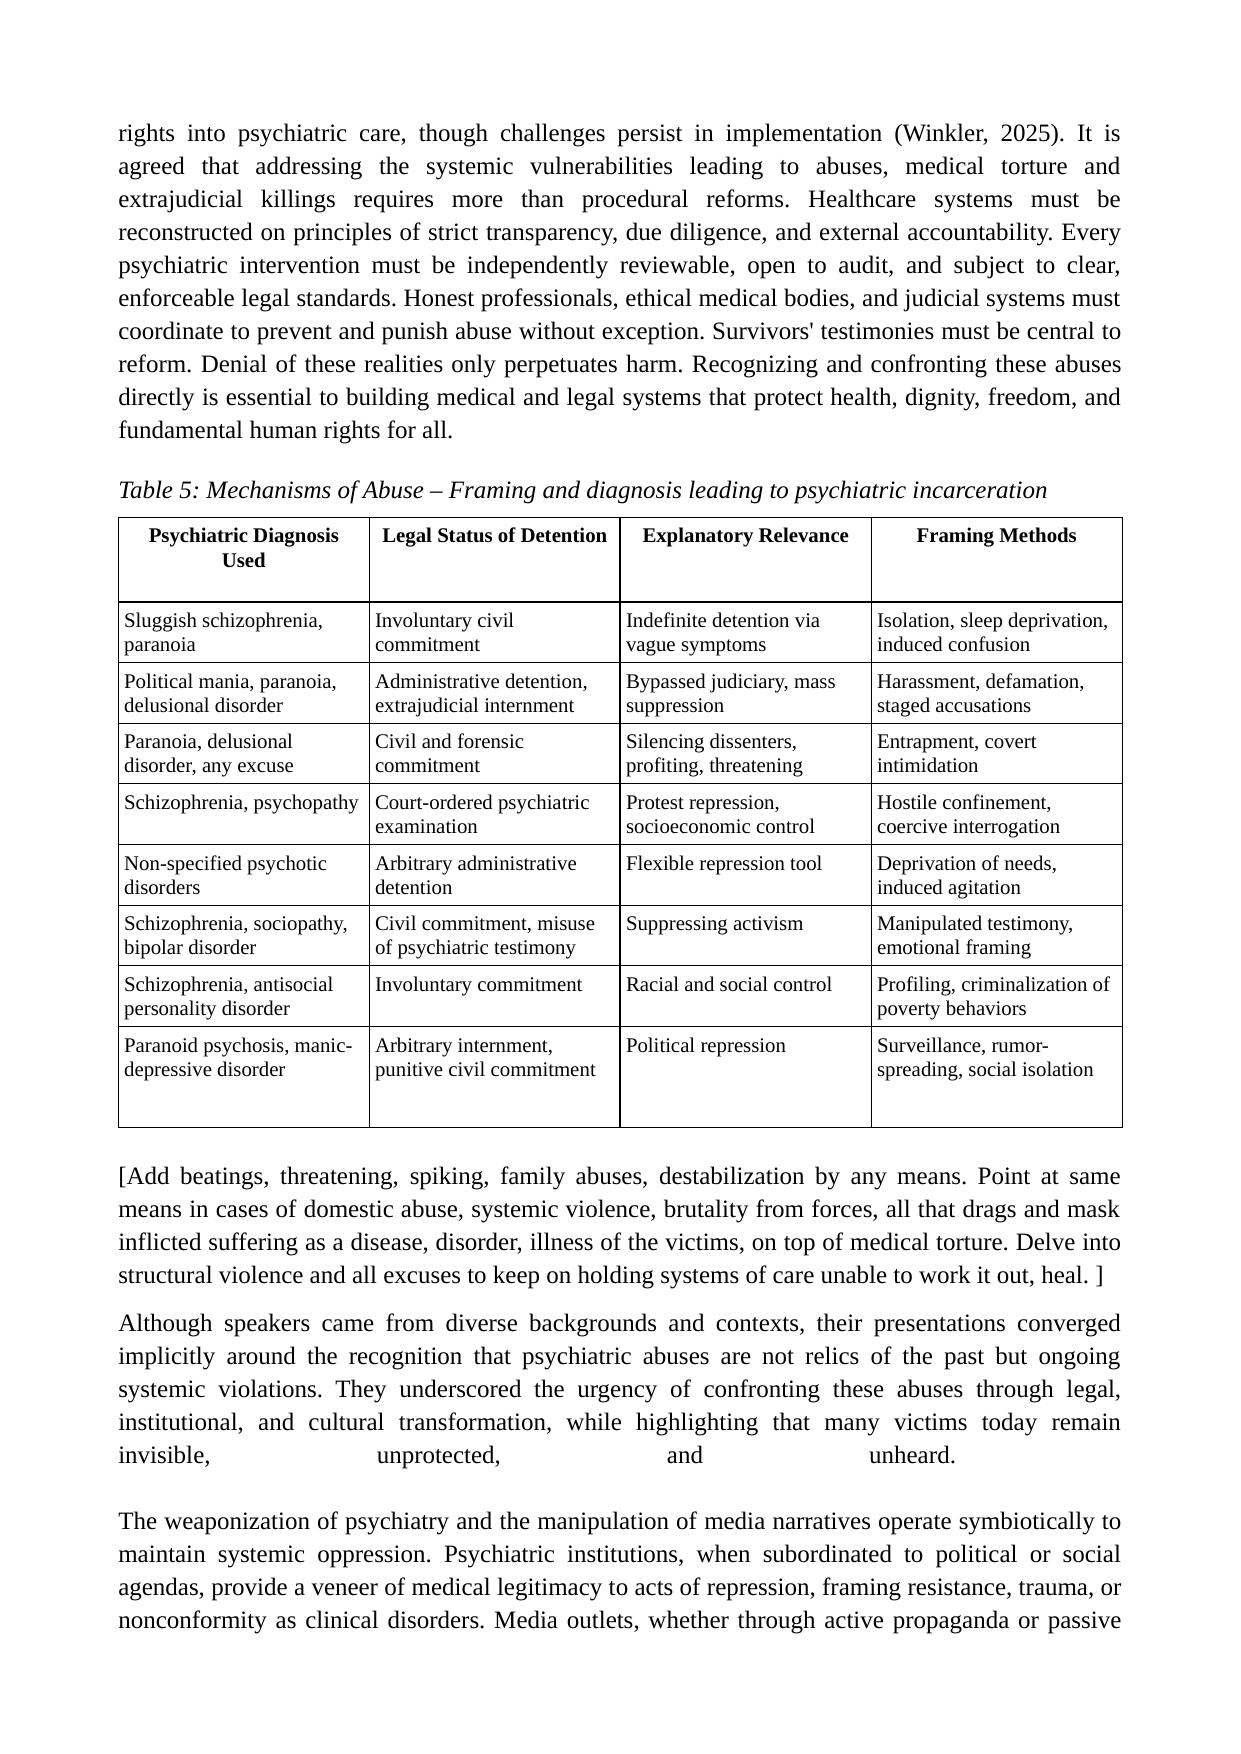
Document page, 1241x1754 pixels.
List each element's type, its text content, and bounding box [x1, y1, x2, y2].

table_cell Involuntary civil commitment [370, 603, 619, 662]
text [Add beatings, threatening, spiking, family abuses, destabilization by any means. Point at same means in cases of domestic abuse, systemic violence, brutality from forces, all that drags and mask inflicted suffering as a disease, disorder, illness of the victims, on top of medical torture. Delve into structural violence and all excuses to keep on holding systems of care unable to work it out, heal. ] [118, 1128, 1122, 1289]
table_header Framing Methods [872, 518, 1122, 601]
table_cell Court-ordered psychiatric examination [370, 784, 619, 844]
table_cell Schizophrenia, psychopathy [119, 784, 369, 844]
table_cell Indefinite detention via vague symptoms [621, 603, 871, 662]
table_cell Non-specified psychotic disorders [119, 845, 369, 904]
table_cell Flexible repression tool [621, 845, 871, 904]
table_cell Hostile confinement, coercive interrogation [872, 784, 1122, 844]
table_header Psychiatric Diagnosis Used [119, 518, 369, 601]
table_cell Paranoia, delusional disorder, any excuse [119, 724, 369, 783]
table_cell Silencing dissenters, profiting, threatening [621, 724, 871, 783]
table_header Legal Status of Detention [370, 518, 619, 601]
table_cell Schizophrenia, sociopathy, bipolar disorder [119, 906, 369, 965]
text Table 5: Mechanisms of Abuse – Framing and diagnosis leading to psychiatric incarceration [118, 475, 1122, 504]
table_cell Sluggish schizophrenia, paranoia [119, 603, 369, 662]
table_cell Profiling, criminalization of poverty behaviors [872, 966, 1122, 1026]
table_cell Protest repression, socioeconomic control [621, 784, 871, 844]
table_cell Deprivation of needs, induced agitation [872, 845, 1122, 904]
table_cell Suppressing activism [621, 906, 871, 965]
table_cell Isolation, sleep deprivation, induced confusion [872, 603, 1122, 662]
table_header Explanatory Relevance [621, 518, 871, 601]
table_cell Bypassed judiciary, mass suppression [621, 663, 871, 723]
table_cell Entrapment, covert intimidation [872, 724, 1122, 783]
table_cell Involuntary commitment [370, 966, 619, 1026]
table_cell Arbitrary internment, punitive civil commitment [370, 1027, 619, 1127]
table_cell Harassment, defamation, staged accusations [872, 663, 1122, 723]
table_cell Manipulated testimony, emotional framing [872, 906, 1122, 965]
table_cell Schizophrenia, antisocial personality disorder [119, 966, 369, 1026]
table_cell Political mania, paranoia, delusional disorder [119, 663, 369, 723]
table_cell Civil commitment, misuse of psychiatric testimony [370, 906, 619, 965]
table_cell Administrative detention, extrajudicial internment [370, 663, 619, 723]
table_cell Racial and social control [621, 966, 871, 1026]
table_cell Civil and forensic commitment [370, 724, 619, 783]
table_cell Surveillance, rumor-spreading, social isolation [872, 1027, 1122, 1127]
table_cell Paranoid psychosis, manic-depressive disorder [119, 1027, 369, 1127]
table_cell Political repression [621, 1027, 871, 1127]
text rights into psychiatric care, though challenges persist in implementation (Winkler, 2025). It is agreed that addressing the systemic vulnerabilities leading to abuses, medical torture and extrajudicial killings requires more than procedural reforms. Healthcare systems must be reconstructed on principles of strict transparency, due diligence, and external accountability. Every psychiatric intervention must be independently reviewable, open to audit, and subject to clear, enforceable legal standards. Honest professionals, ethical medical bodies, and judicial systems must coordinate to prevent and punish abuse without exception. Survivors' testimonies must be central to reform. Denial of these realities only perpetuates harm. Recognizing and confronting these abuses directly is essential to building medical and legal systems that protect health, dignity, freedom, and fundamental human rights for all. [118, 118, 1122, 444]
text Although speakers came from diverse backgrounds and contexts, their presentations converged implicitly around the recognition that psychiatric abuses are not relics of the past but ongoing systemic violations. They underscored the urgency of confronting these abuses through legal, institutional, and cultural transformation, while highlighting that many victims today remain invisible, unprotected, and unheard. The weaponization of psychiatry and the manipulation of media narratives operate symbiotically to maintain systemic oppression. Psychiatric institutions, when subordinated to political or social agendas, provide a veneer of medical legitimacy to acts of repression, framing resistance, trauma, or nonconformity as clinical disorders. Media outlets, whether through active propaganda or passive [118, 1308, 1122, 1634]
table_cell Arbitrary administrative detention [370, 845, 619, 904]
